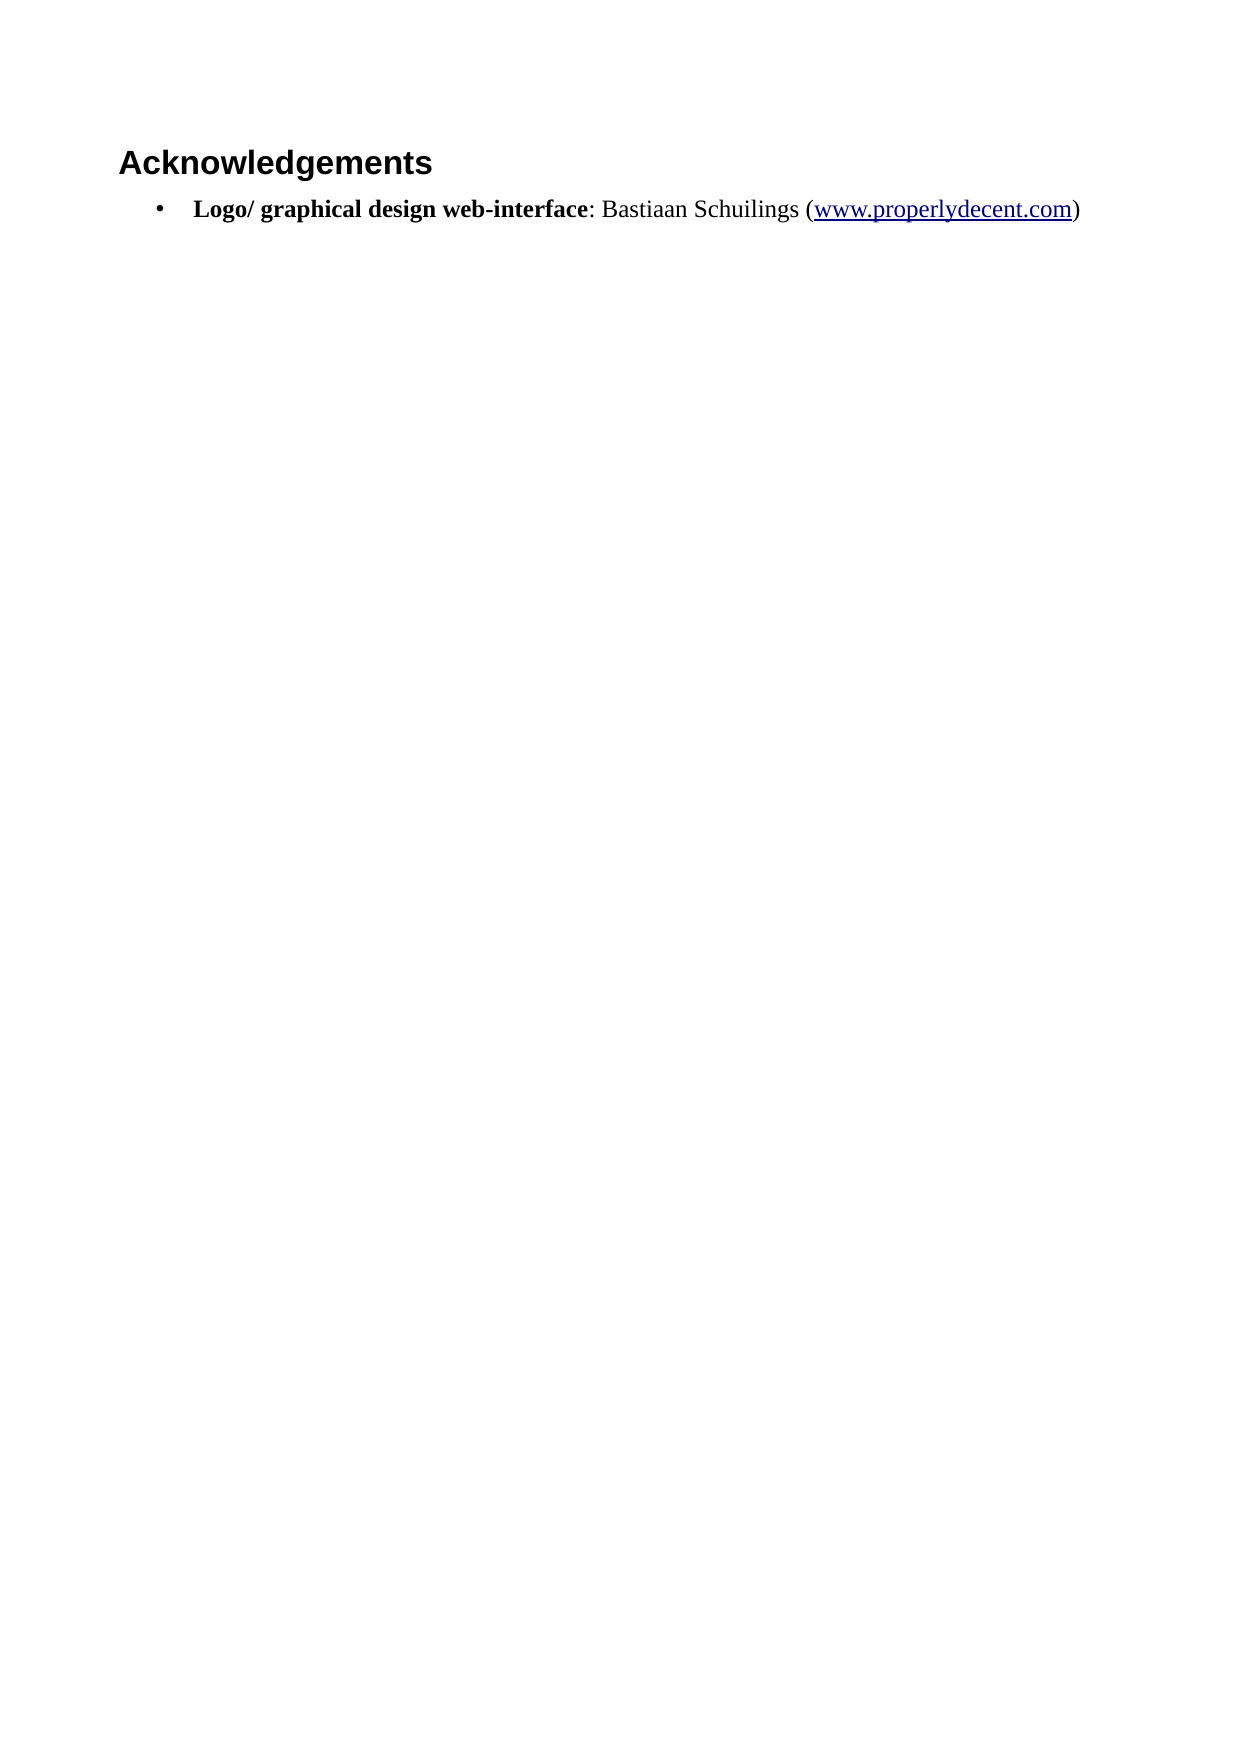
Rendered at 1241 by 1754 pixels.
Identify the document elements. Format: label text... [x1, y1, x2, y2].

list Logo/ graphical design web-interface: Bastiaan Schuilings (www.properlydecent.com) [156, 194, 1122, 223]
subtitle Acknowledgements [118, 143, 1122, 182]
